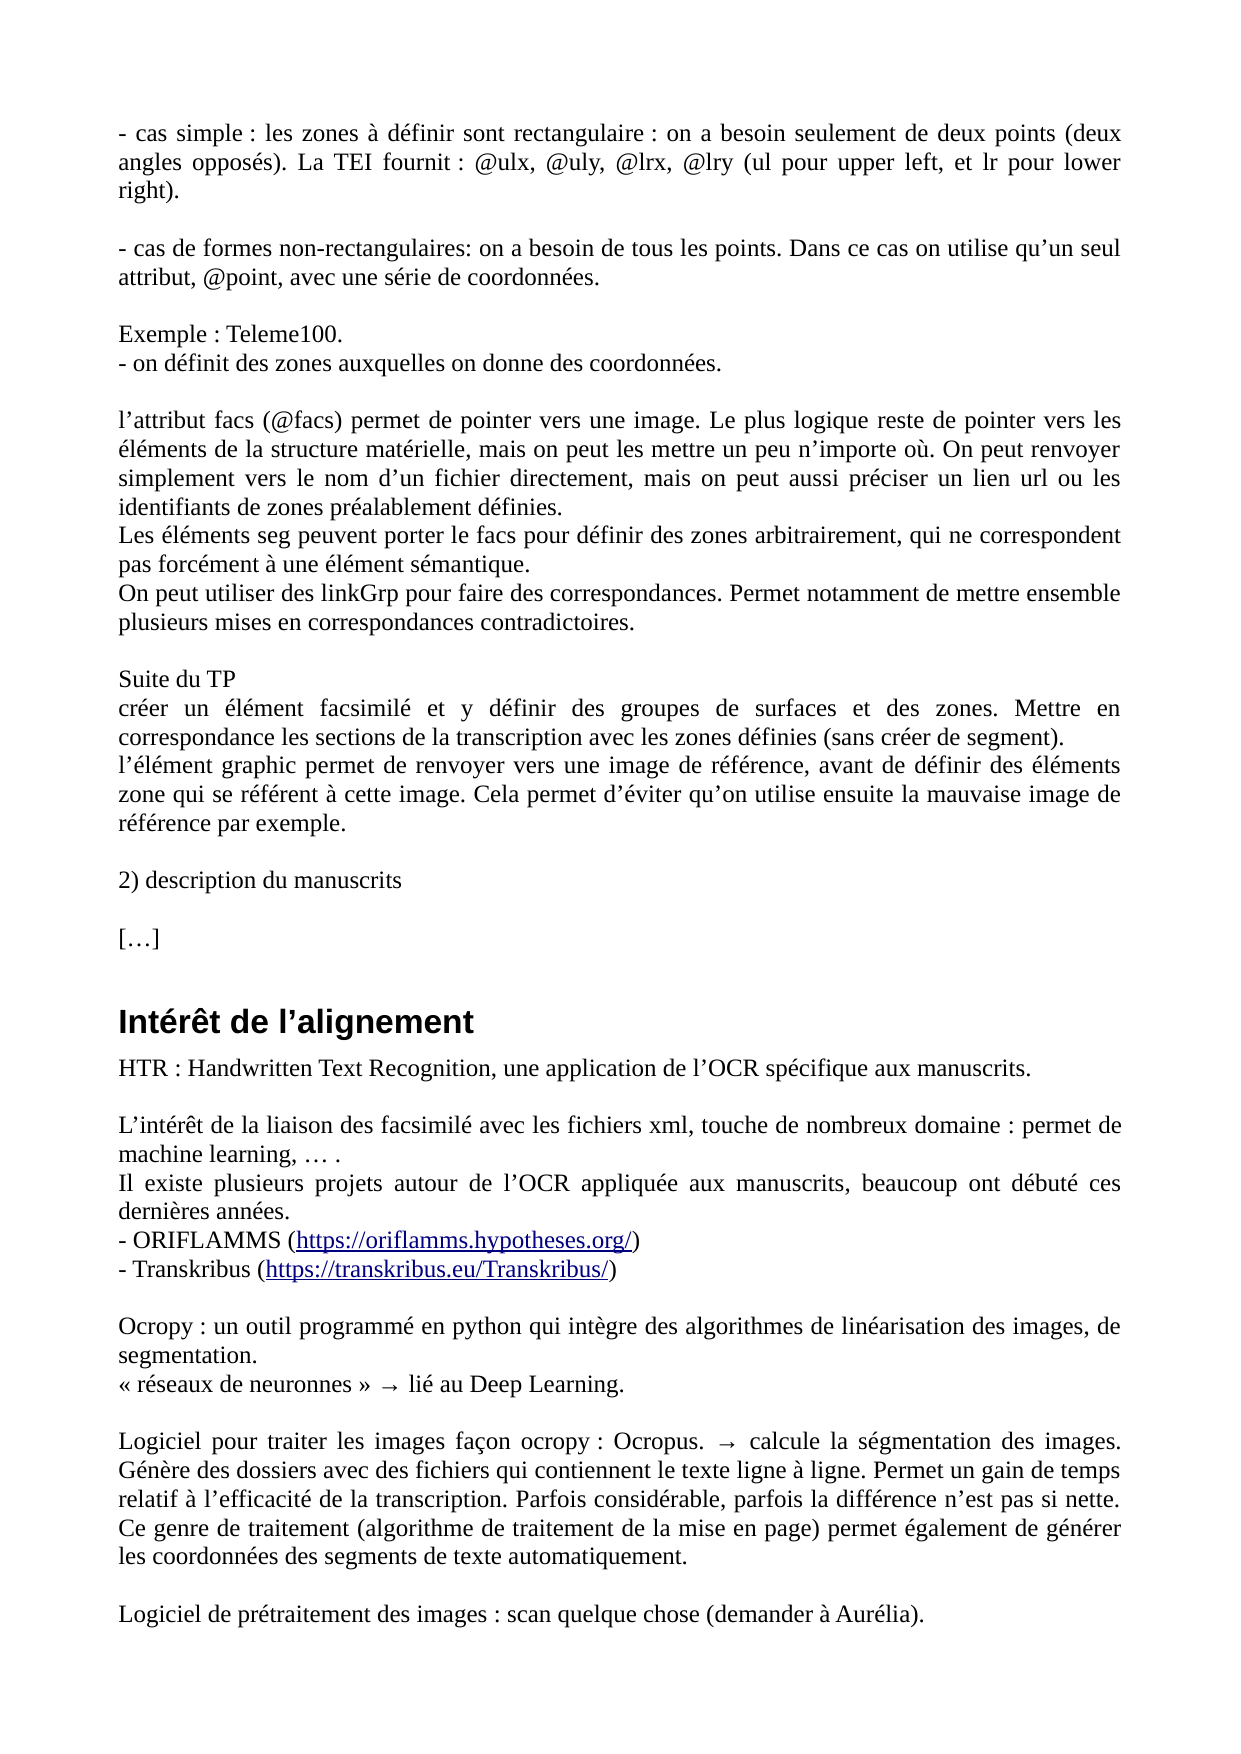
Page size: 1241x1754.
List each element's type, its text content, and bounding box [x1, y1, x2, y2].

subtitle Intérêt de l’alignement [118, 1001, 1122, 1040]
text Logiciel de prétraitement des images : scan quelque chose (demander à Aurélia). [118, 1599, 1122, 1628]
text - on définit des zones auxquelles on donne des coordonnées. [118, 348, 1122, 377]
text - cas de formes non-rectangulaires: on a besoin de tous les points. Dans ce cas on utilise qu’un seul attribut, @point, avec une série de coordonnées. [118, 233, 1122, 291]
text Suite du TP [118, 664, 1122, 693]
text 2) description du manuscrits [118, 866, 1122, 894]
text Ocropy : un outil programmé en python qui intègre des algorithmes de linéarisation des images, de segmentation. [118, 1311, 1122, 1369]
text créer un élément facsimilé et y définir des groupes de surfaces et des zones. Mettre en correspondance les sections de la transcription avec les zones définies (sans créer de segment). [118, 693, 1122, 751]
text - Transkribus (https://transkribus.eu/Transkribus/) [118, 1254, 1122, 1283]
text Les éléments seg peuvent porter le facs pour définir des zones arbitrairement, qui ne correspondent pas forcément à une élément sémantique. [118, 521, 1122, 578]
text On peut utiliser des linkGrp pour faire des correspondances. Permet notamment de mettre ensemble plusieurs mises en correspondances contradictoires. [118, 578, 1122, 636]
text - ORIFLAMMS (https://oriflamms.hypotheses.org/) [118, 1225, 1122, 1254]
text L’intérêt de la liaison des facsimilé avec les fichiers xml, touche de nombreux domaine : permet de machine learning, … . [118, 1110, 1122, 1168]
text Logiciel pour traiter les images façon ocropy : Ocropus. → calcule la ségmentation des images. Génère des dossiers avec des fichiers qui contiennent le texte ligne à ligne. Permet un gain de temps relatif à l’efficacité de la transcription. Parfois considérable, parfois la différence n’est pas si nette. Ce genre de traitement (algorithme de traitement de la mise en page) permet également de générer les coordonnées des segments de texte automatiquement. [118, 1426, 1122, 1570]
text « réseaux de neuronnes » → lié au Deep Learning. [118, 1369, 1122, 1398]
text l’attribut facs (@facs) permet de pointer vers une image. Le plus logique reste de pointer vers les éléments de la structure matérielle, mais on peut les mettre un peu n’importe où. On peut renvoyer simplement vers le nom d’un fichier directement, mais on peut aussi préciser un lien url ou les identifiants de zones préalablement définies. [118, 406, 1122, 521]
text […] [118, 923, 1122, 952]
text l’élément graphic permet de renvoyer vers une image de référence, avant de définir des éléments zone qui se référent à cette image. Cela permet d’éviter qu’on utilise ensuite la mauvaise image de référence par exemple. [118, 751, 1122, 837]
text HTR : Handwritten Text Recognition, une application de l’OCR spécifique aux manuscrits. [118, 1053, 1122, 1081]
text - cas simple : les zones à définir sont rectangulaire : on a besoin seulement de deux points (deux angles opposés). La TEI fournit : @ulx, @uly, @lrx, @lry (ul pour upper left, et lr pour lower right). [118, 118, 1122, 204]
text Il existe plusieurs projets autour de l’OCR appliquée aux manuscrits, beaucoup ont débuté ces dernières années. [118, 1168, 1122, 1225]
text Exemple : Teleme100. [118, 319, 1122, 348]
